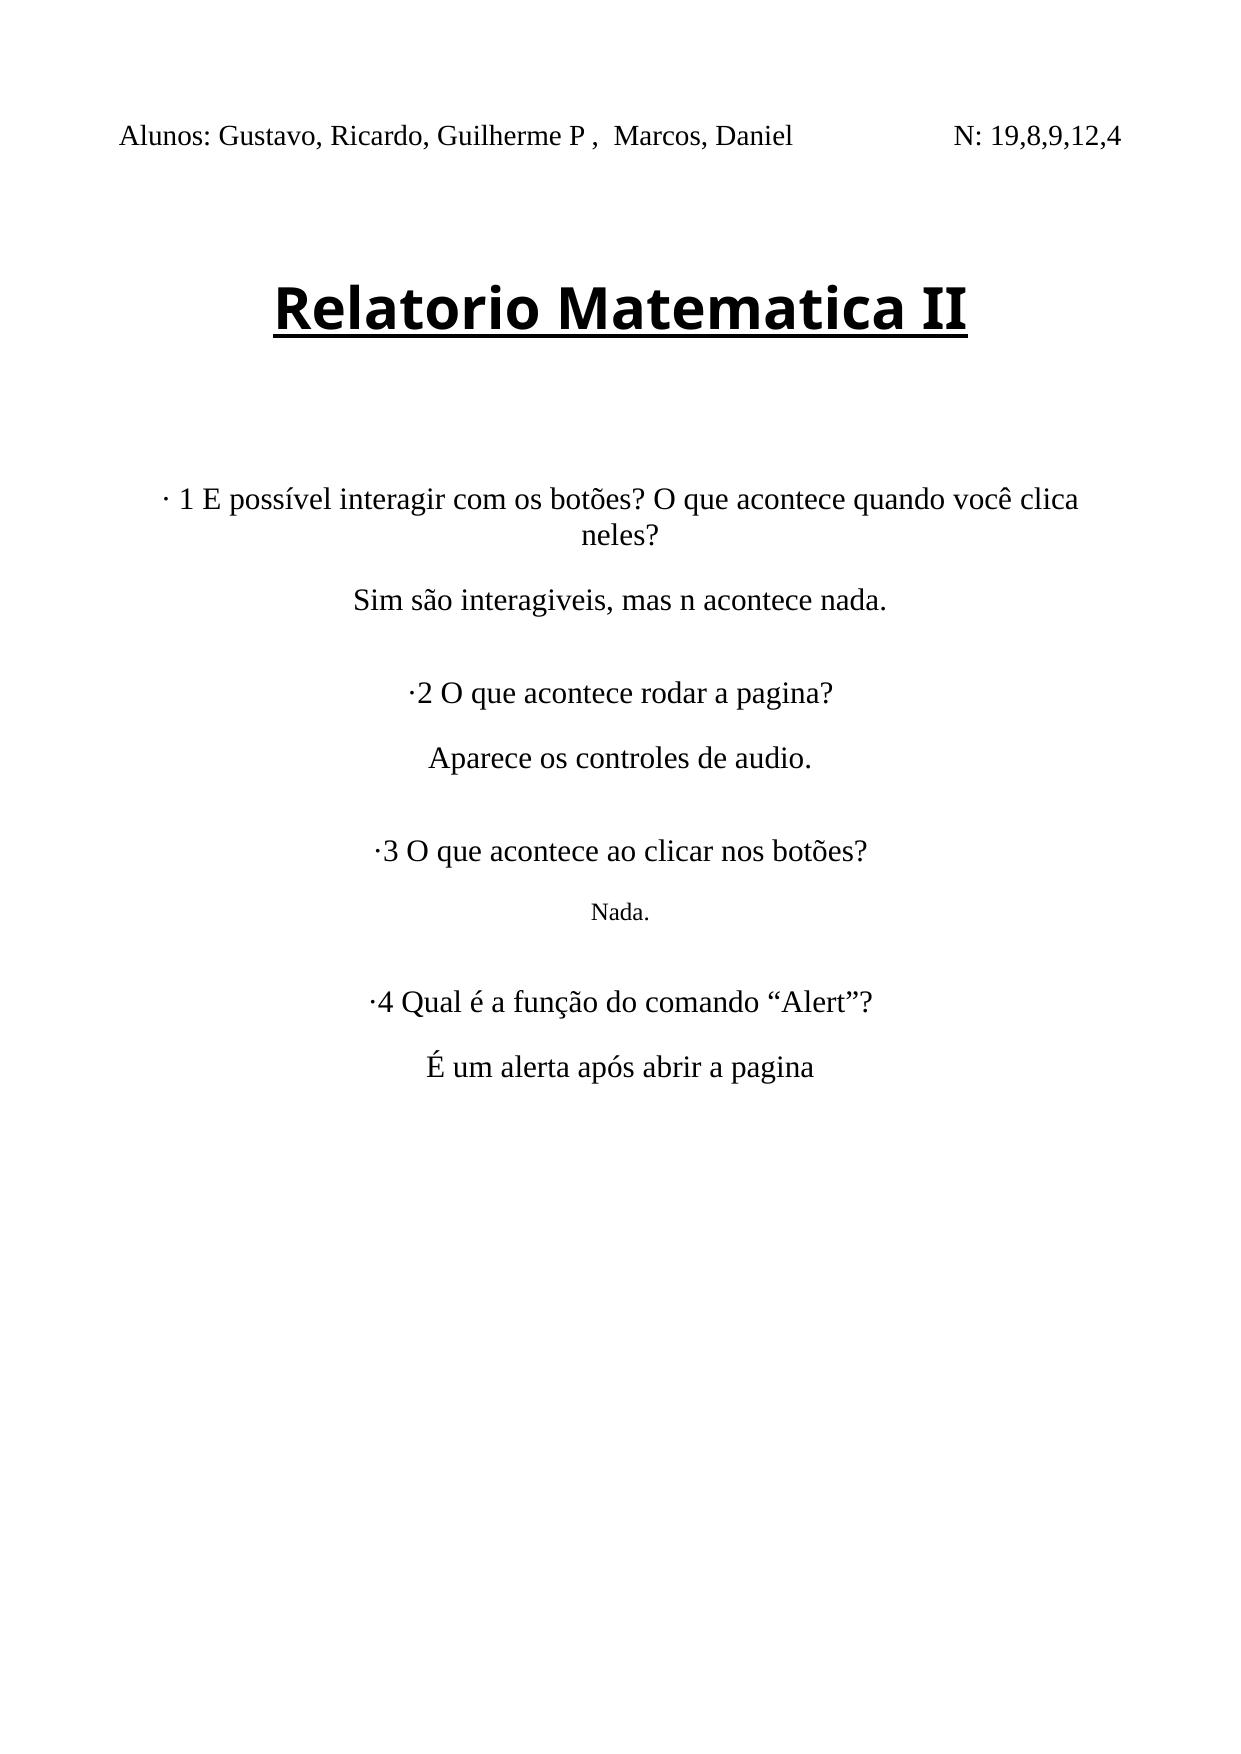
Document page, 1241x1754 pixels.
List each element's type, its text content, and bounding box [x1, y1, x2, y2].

text ·4 Qual é a função do comando “Alert”? [118, 983, 1122, 1019]
text Relatorio Matematica II [118, 267, 1122, 346]
text Nada. [118, 897, 1122, 926]
text Alunos: Gustavo, Ricardo, Guilherme P , Marcos, Daniel N: 19,8,9,12,4 [118, 118, 1122, 152]
text · 1 E possível interagir com os botões? O que acontece quando você clica neles? [118, 480, 1122, 552]
text Aparece os controles de audio. [118, 739, 1122, 775]
text ·2 O que acontece rodar a pagina? [118, 674, 1122, 710]
text ·3 O que acontece ao clicar nos botões? [118, 832, 1122, 868]
text Sim são interagiveis, mas n acontece nada. [118, 581, 1122, 617]
text É um alerta após abrir a pagina [118, 1048, 1122, 1084]
